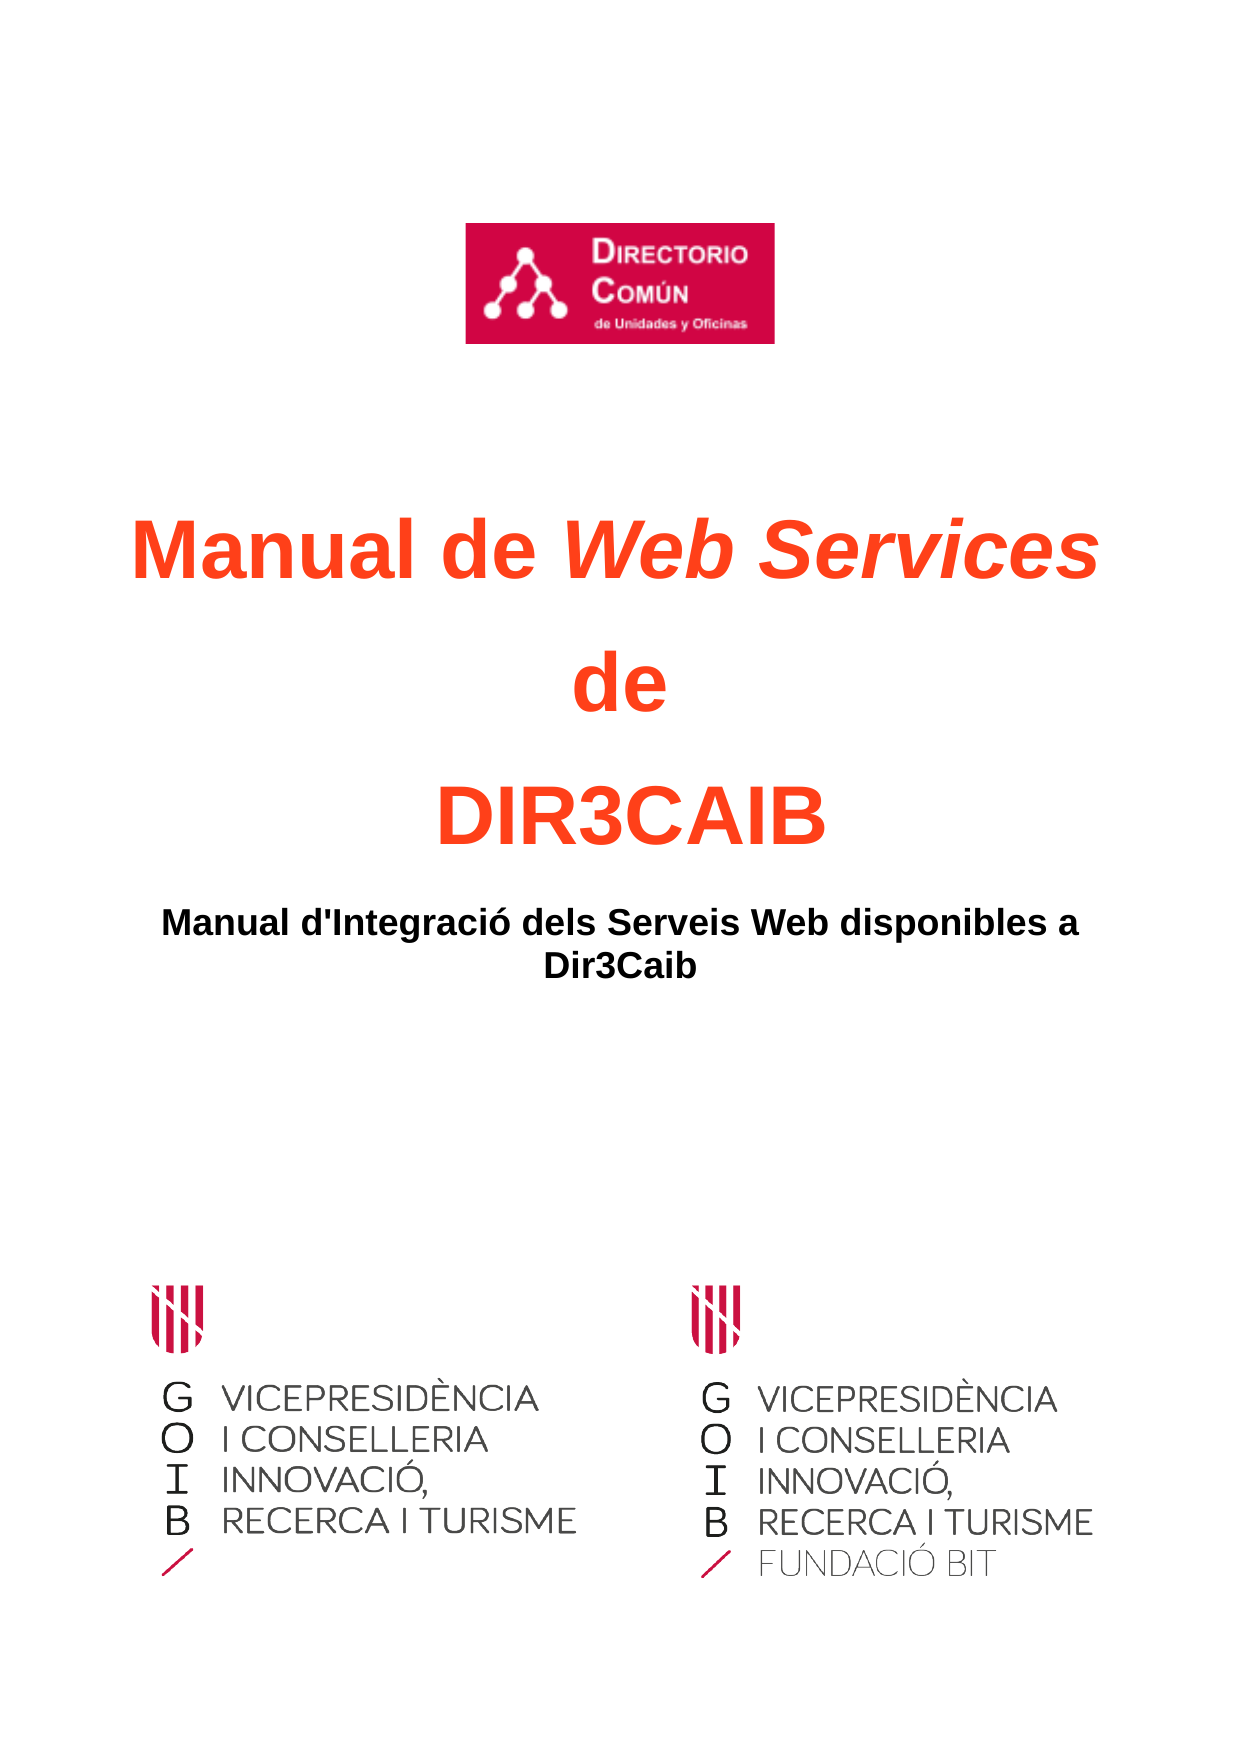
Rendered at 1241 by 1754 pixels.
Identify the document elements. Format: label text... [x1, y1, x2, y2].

table_header [118, 1268, 616, 1273]
picture [465, 223, 775, 344]
table_header [616, 1268, 663, 1633]
picture [133, 1273, 601, 1588]
title de [118, 633, 1122, 729]
table_header [118, 1274, 616, 1633]
subtitle Manual d'Integració dels Serveis Web disponibles a Dir3Caib [118, 900, 1122, 986]
title DIR3CAIB [118, 767, 1122, 862]
table_header [664, 1268, 1123, 1273]
table_header [664, 1274, 1123, 1633]
picture [674, 1273, 1112, 1590]
title Manual de Web Services [118, 500, 1122, 596]
